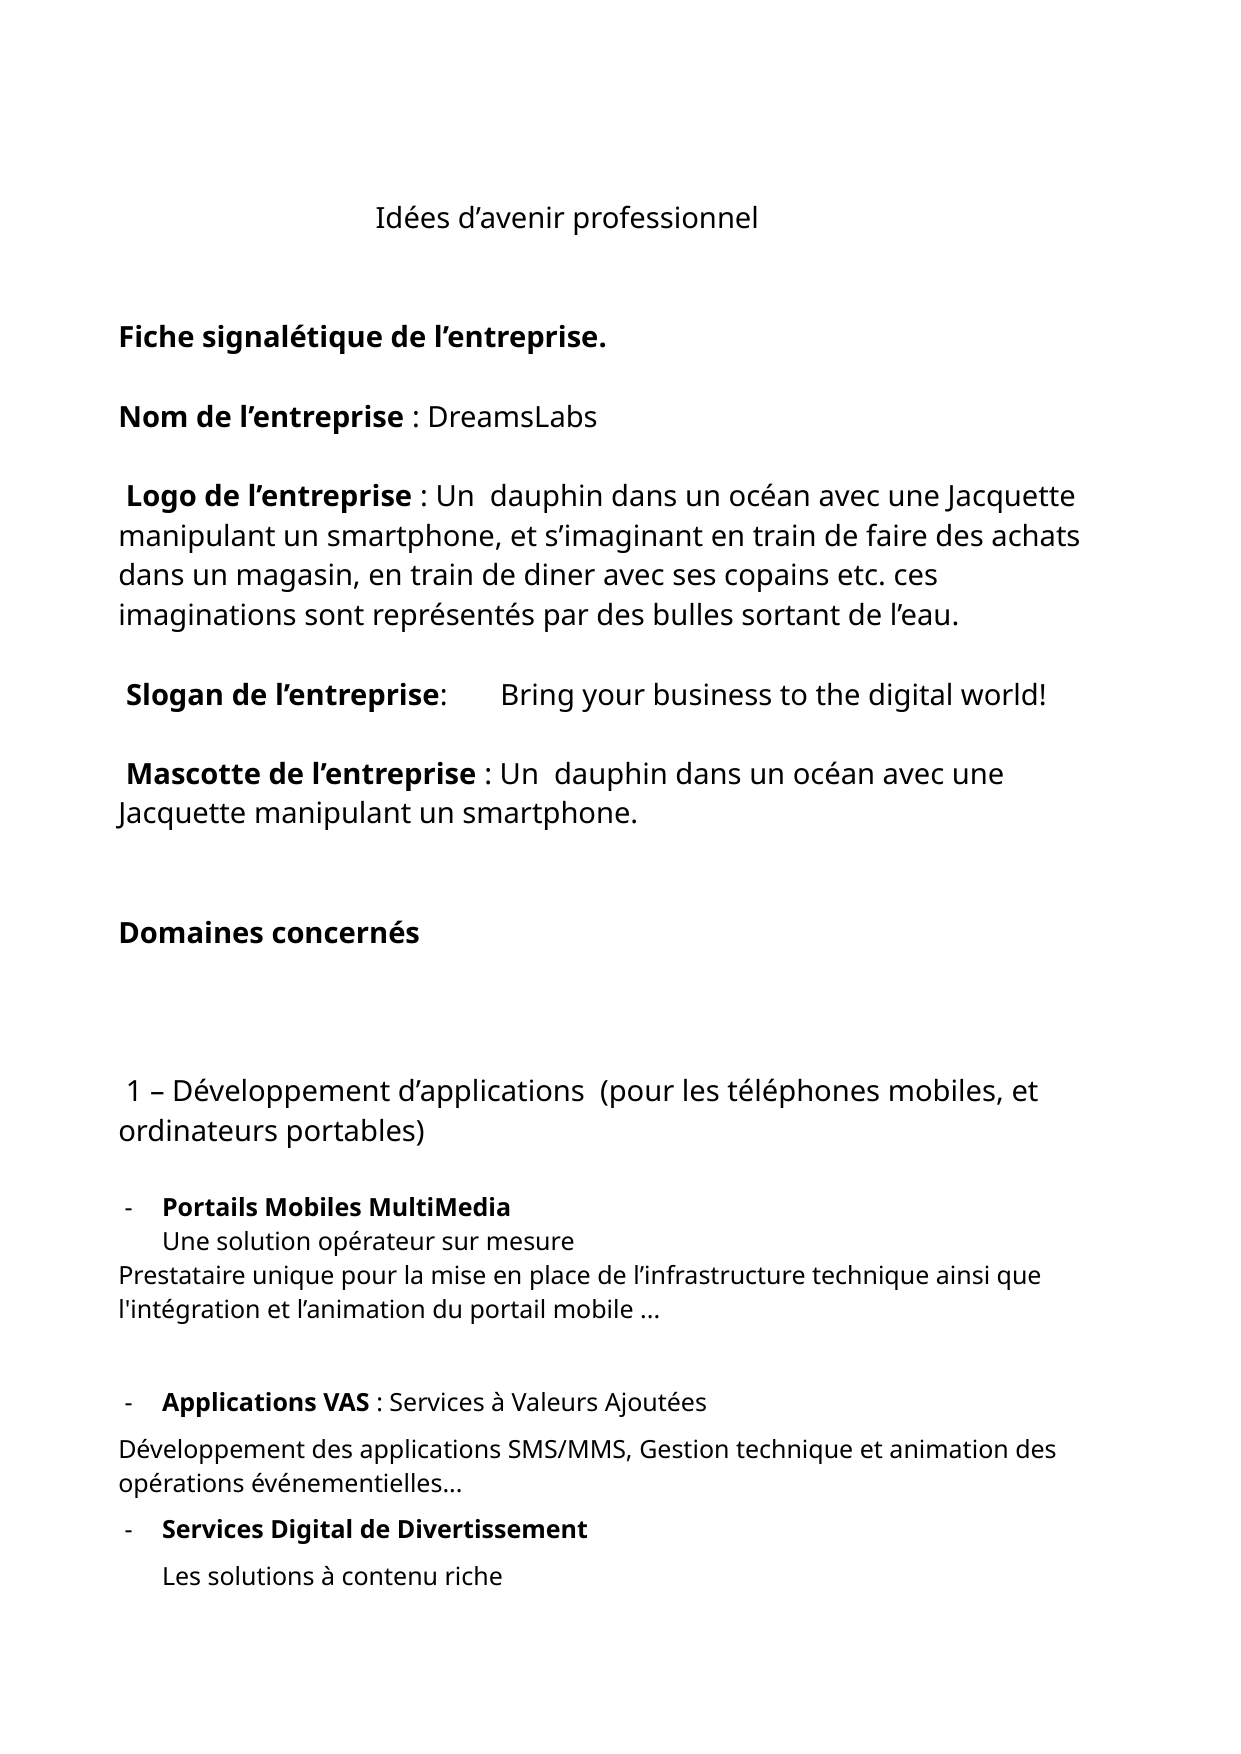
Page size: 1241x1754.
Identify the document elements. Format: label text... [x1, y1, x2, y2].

text Les solutions à contenu riche [162, 1559, 1122, 1593]
text 1 – Développement d’applications (pour les téléphones mobiles, et ordinateurs portables) [118, 1071, 1122, 1150]
list Services Digital de Divertissement [124, 1512, 1122, 1546]
text Nom de l’entreprise : DreamsLabs [118, 396, 1122, 436]
text Idées d’avenir professionnel [118, 197, 1122, 237]
text Développement des applications SMS/MMS, Gestion technique et animation des opérations événementielles... [118, 1432, 1122, 1500]
text Slogan de l’entreprise: Bring your business to the digital world! [118, 674, 1122, 713]
list Portails Mobiles MultiMedia [124, 1190, 1122, 1224]
text Logo de l’entreprise : Un dauphin dans un océan avec une Jacquette manipulant un smartphone, et s’imaginant en train de faire des achats dans un magasin, en train de diner avec ses copains etc. ces imaginations sont représentés par des bulles sortant de l’eau. [118, 475, 1122, 634]
text Mascotte de l’entreprise : Un dauphin dans un océan avec une Jacquette manipulant un smartphone. [118, 753, 1122, 832]
text Domaines concernés [118, 912, 1122, 952]
text Fiche signalétique de l’entreprise. [118, 317, 1122, 356]
list Une solution opérateur sur mesure [162, 1224, 1122, 1258]
list Applications VAS : Services à Valeurs Ajoutées [124, 1385, 1122, 1419]
text Prestataire unique pour la mise en place de l’infrastructure technique ainsi que l'intégration et l’animation du portail mobile ... [118, 1258, 1122, 1326]
